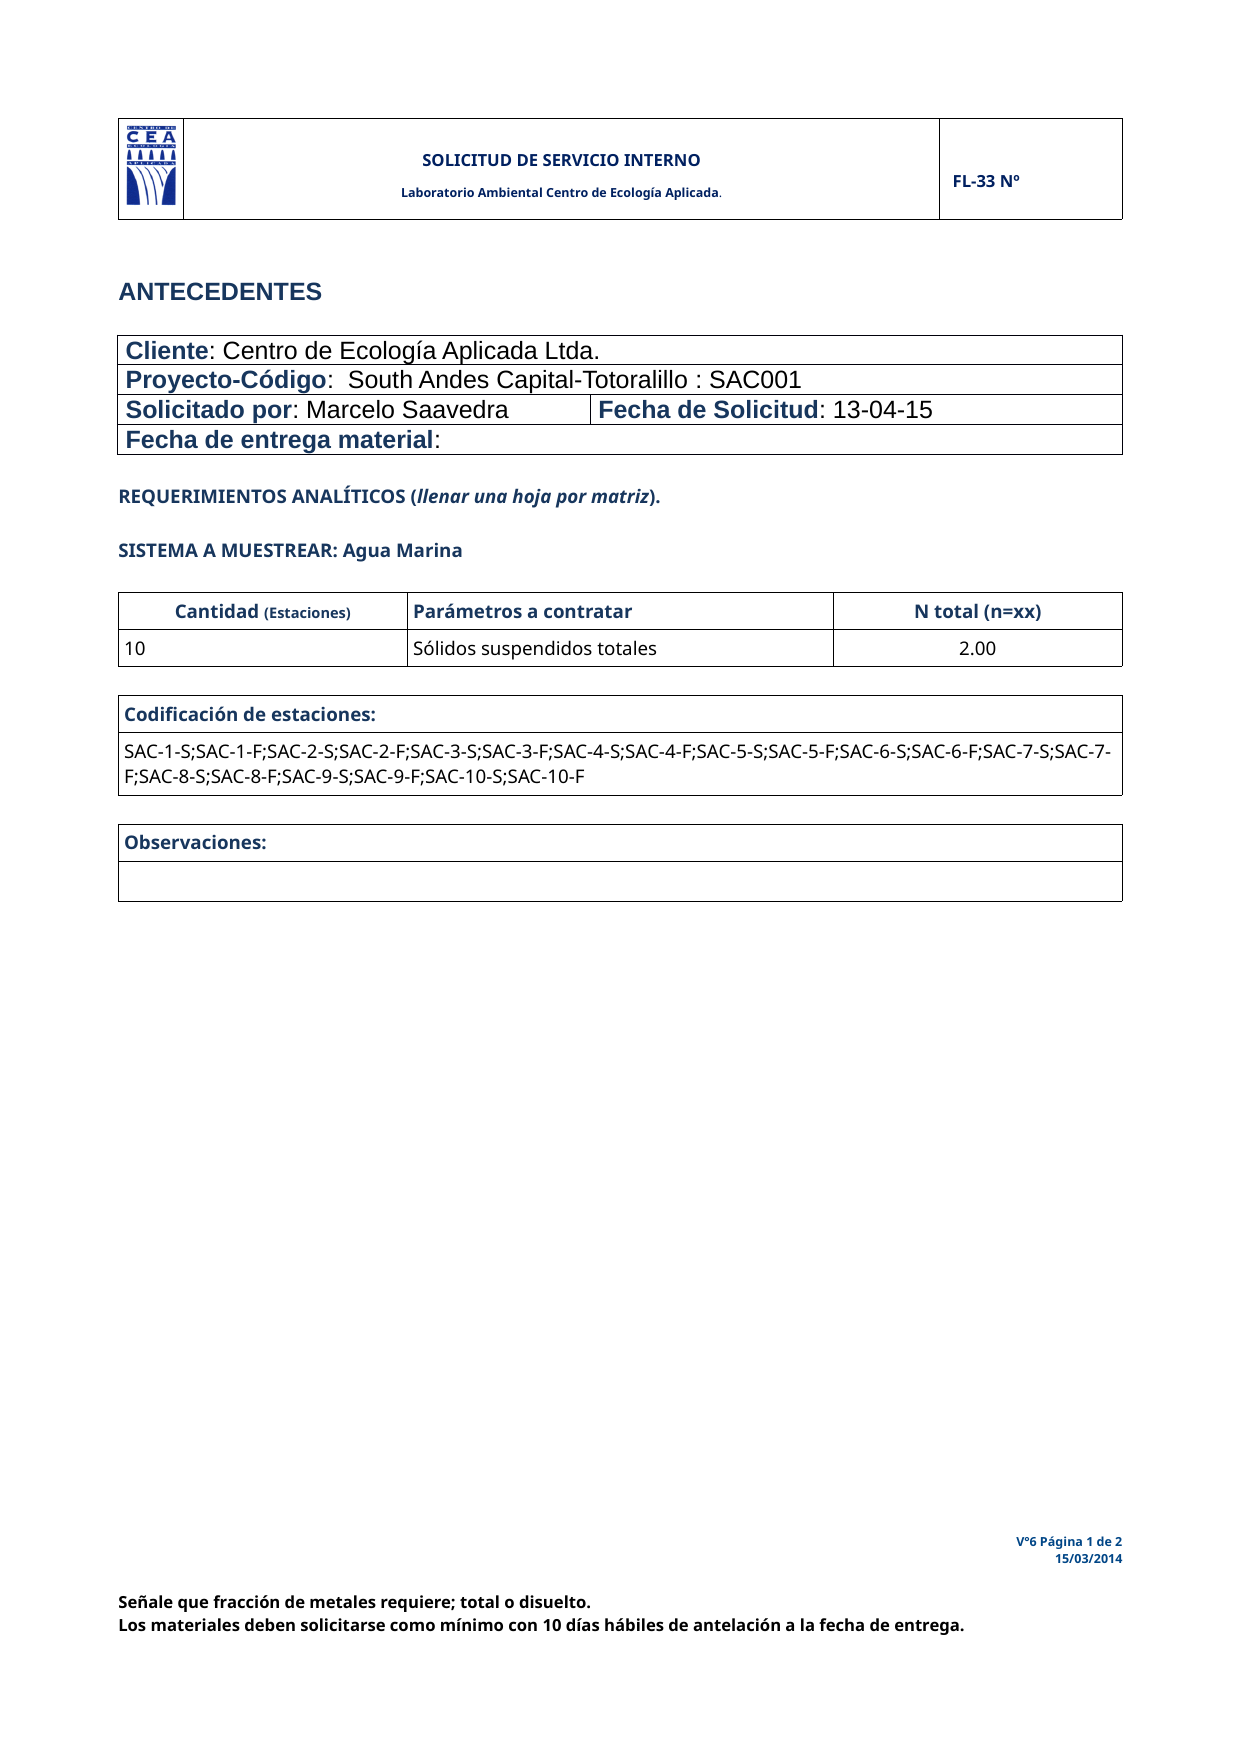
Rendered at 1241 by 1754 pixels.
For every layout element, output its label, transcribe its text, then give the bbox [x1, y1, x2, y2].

table_cell 10 [119, 630, 407, 666]
table_cell Proyecto-Código: South Andes Capital-Totoralillo : SAC001 [118, 365, 1122, 394]
table_cell 2.00 [834, 630, 1122, 666]
text ANTECEDENTES [118, 277, 1122, 306]
table_cell [119, 862, 1122, 901]
table_header Codificación de estaciones: [119, 696, 1122, 732]
table_header N total (n=xx) [834, 593, 1122, 629]
table_header Observaciones: [119, 825, 1122, 861]
table_cell Sólidos suspendidos totales [408, 630, 833, 666]
table_cell Solicitado por: Marcelo Saavedra [118, 395, 590, 424]
text SISTEMA A MUESTREAR: Agua Marina [118, 538, 1122, 563]
table_cell Fecha de entrega material: [118, 425, 1122, 454]
picture [124, 123, 179, 207]
table_header Parámetros a contratar [408, 593, 833, 629]
table_header Cantidad (Estaciones) [119, 593, 407, 629]
table_cell SAC-1-S;SAC-1-F;SAC-2-S;SAC-2-F;SAC-3-S;SAC-3-F;SAC-4-S;SAC-4-F;SAC-5-S;SAC-5-F;SAC-6-S;SAC-6-F;SAC-7-S;SAC-7-F;SAC-8-S;SAC-8-F;SAC-9-S;SAC-9-F;SAC-10-S;SAC-10-F [119, 733, 1122, 795]
table_header Cliente: Centro de Ecología Aplicada Ltda. [118, 336, 1122, 364]
text REQUERIMIENTOS ANALÍTICOS (llenar una hoja por matriz). [118, 483, 1122, 509]
table_cell Fecha de Solicitud: 13-04-15 [591, 395, 1122, 424]
